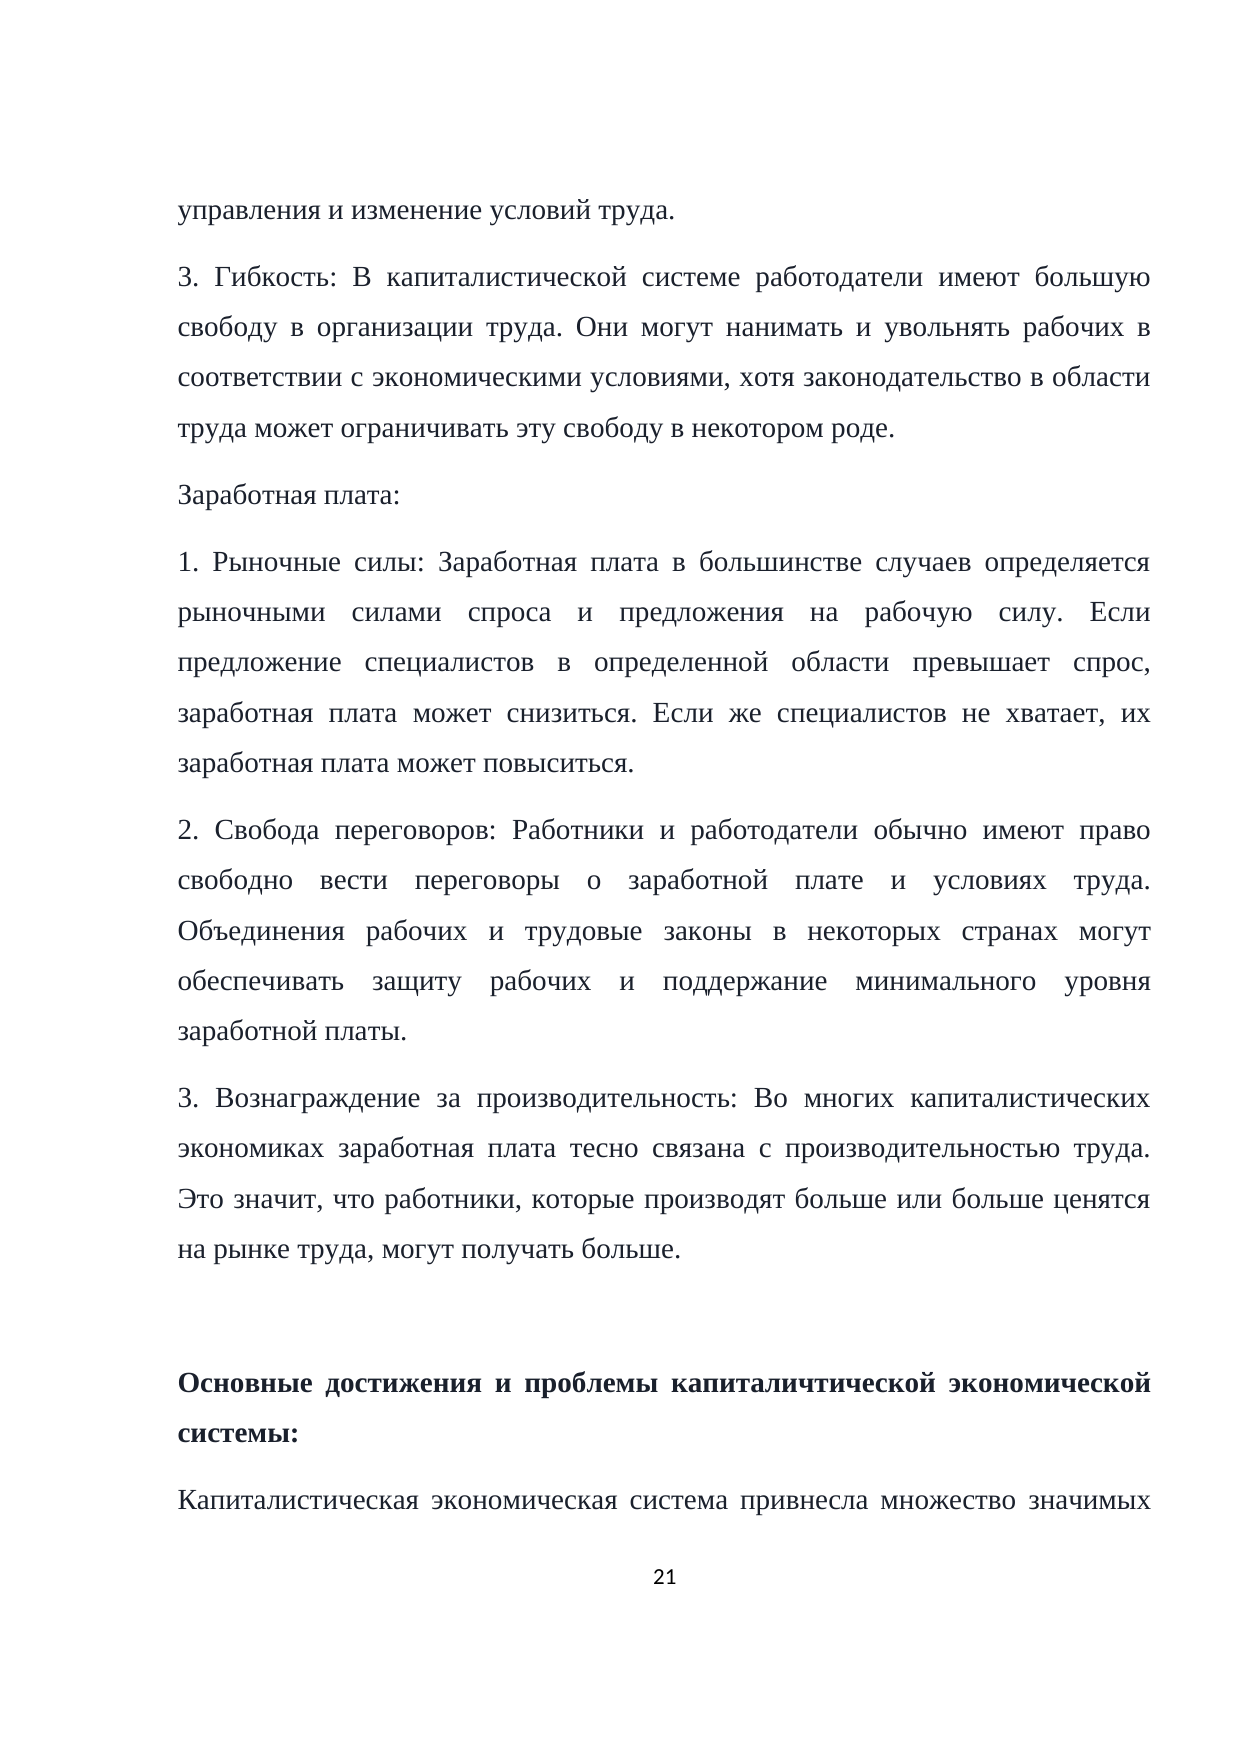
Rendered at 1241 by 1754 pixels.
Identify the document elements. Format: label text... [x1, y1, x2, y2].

text 3. Гибкость: В капиталистической системе работодатели имеют большую свободу в организации труда. Они могут нанимать и увольнять рабочих в соответствии с экономическими условиями, хотя законодательство в области труда может ограничивать эту свободу в некотором роде. [177, 259, 1152, 443]
text Основные достижения и проблемы капиталичтической экономической системы: [177, 1365, 1152, 1449]
text Заработная плата: [177, 477, 1152, 510]
text 3. Вознаграждение за производительность: Во многих капиталистических экономиках заработная плата тесно связана с производительностью труда. Это значит, что работники, которые производят больше или больше ценятся на рынке труда, могут получать больше. [177, 1080, 1152, 1265]
text 1. Рыночные силы: Заработная плата в большинстве случаев определяется рыночными силами спроса и предложения на рабочую силу. Если предложение специалистов в определенной области превышает спрос, заработная плата может снизиться. Если же специалистов не хватает, их заработная плата может повыситься. [177, 544, 1152, 779]
text Капиталистическая экономическая система привнесла множество значимых [177, 1482, 1152, 1516]
text 2. Свобода переговоров: Работники и работодатели обычно имеют право свободно вести переговоры о заработной плате и условиях труда. Объединения рабочих и трудовые законы в некоторых странах могут обеспечивать защиту рабочих и поддержание минимального уровня заработной платы. [177, 812, 1152, 1047]
text управления и изменение условий труда. [177, 192, 1152, 226]
